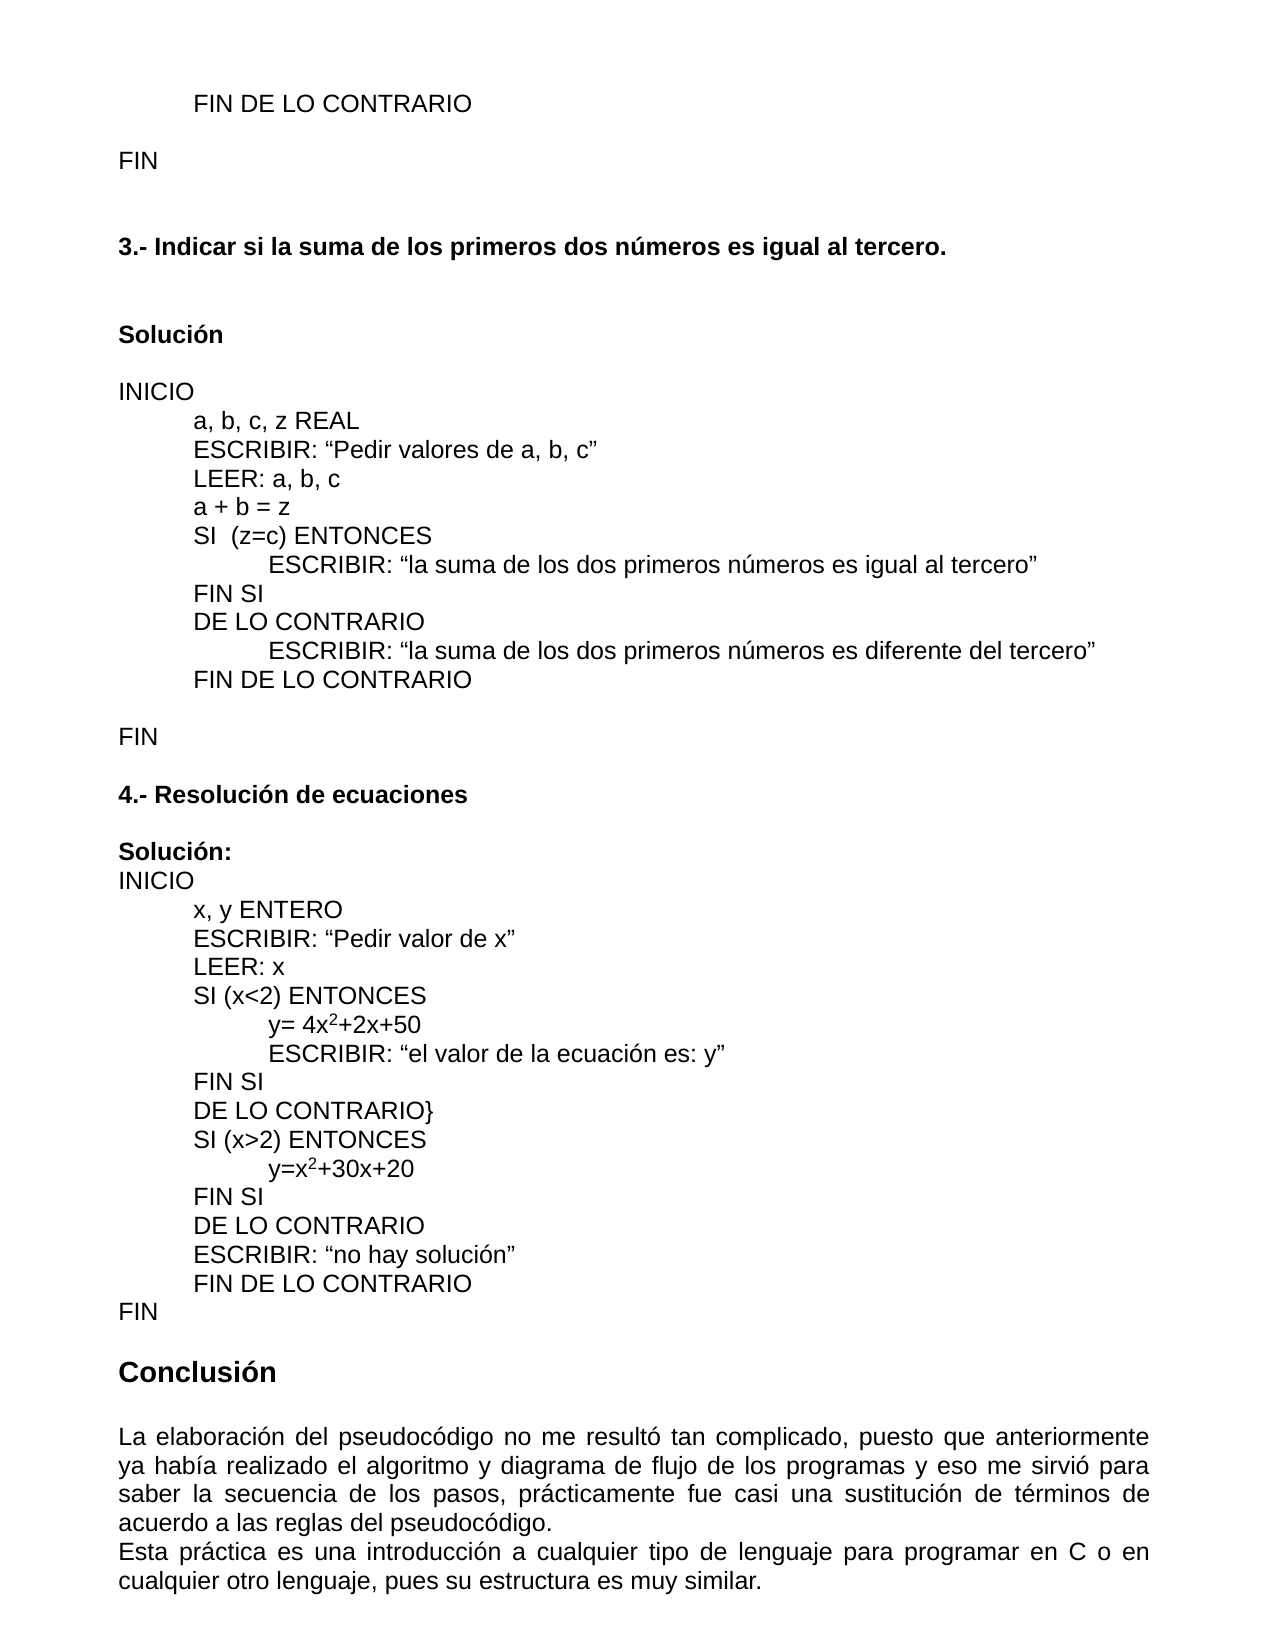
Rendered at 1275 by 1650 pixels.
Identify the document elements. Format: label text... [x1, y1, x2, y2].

text SI (x>2) ENTONCES [118, 1125, 1152, 1154]
text La elaboración del pseudocódigo no me resultó tan complicado, puesto que anteriormente ya había realizado el algoritmo y diagrama de flujo de los programas y eso me sirvió para saber la secuencia de los pasos, prácticamente fue casi una sustitución de términos de acuerdo a las reglas del pseudocódigo. [118, 1422, 1152, 1537]
text DE LO CONTRARIO} [118, 1096, 1152, 1125]
text FIN [118, 146, 1152, 175]
text Conclusión [118, 1355, 1152, 1388]
text FIN DE LO CONTRARIO [118, 665, 1152, 694]
text SI (x<2) ENTONCES [118, 981, 1152, 1010]
text LEER: a, b, c [118, 464, 1152, 492]
text FIN SI [118, 1182, 1152, 1211]
text FIN SI [118, 579, 1152, 607]
text INICIO [118, 866, 1152, 895]
text ESCRIBIR: “no hay solución” [118, 1240, 1152, 1269]
text ESCRIBIR: “Pedir valores de a, b, c” [118, 435, 1152, 464]
text ESCRIBIR: “Pedir valor de x” [118, 924, 1152, 952]
text y= 4x2+2x+50 [118, 1010, 1152, 1039]
text FIN [118, 722, 1152, 751]
text ESCRIBIR: “la suma de los dos primeros números es igual al tercero” [118, 550, 1152, 579]
text DE LO CONTRARIO [118, 1211, 1152, 1240]
text FIN DE LO CONTRARIO [118, 1269, 1152, 1297]
text 4.- Resolución de ecuaciones [118, 780, 1152, 809]
text FIN [118, 1297, 1152, 1326]
text FIN DE LO CONTRARIO [118, 89, 1152, 117]
text Solución: [118, 837, 1152, 866]
text 3.- Indicar si la suma de los primeros dos números es igual al tercero. [118, 232, 1152, 261]
text y=x2+30x+20 [118, 1154, 1152, 1182]
text a + b = z [118, 492, 1152, 521]
text a, b, c, z REAL [118, 406, 1152, 435]
text Esta práctica es una introducción a cualquier tipo de lenguaje para programar en C o en cualquier otro lenguaje, pues su estructura es muy similar. [118, 1537, 1152, 1594]
text Solución [118, 320, 1152, 349]
text ESCRIBIR: “la suma de los dos primeros números es diferente del tercero” [118, 636, 1152, 665]
text DE LO CONTRARIO [118, 607, 1152, 636]
text ESCRIBIR: “el valor de la ecuación es: y” [118, 1039, 1152, 1067]
text x, y ENTERO [118, 895, 1152, 924]
text LEER: x [118, 952, 1152, 981]
text FIN SI [118, 1067, 1152, 1096]
text SI (z=c) ENTONCES [118, 521, 1152, 550]
text INICIO [118, 377, 1152, 406]
